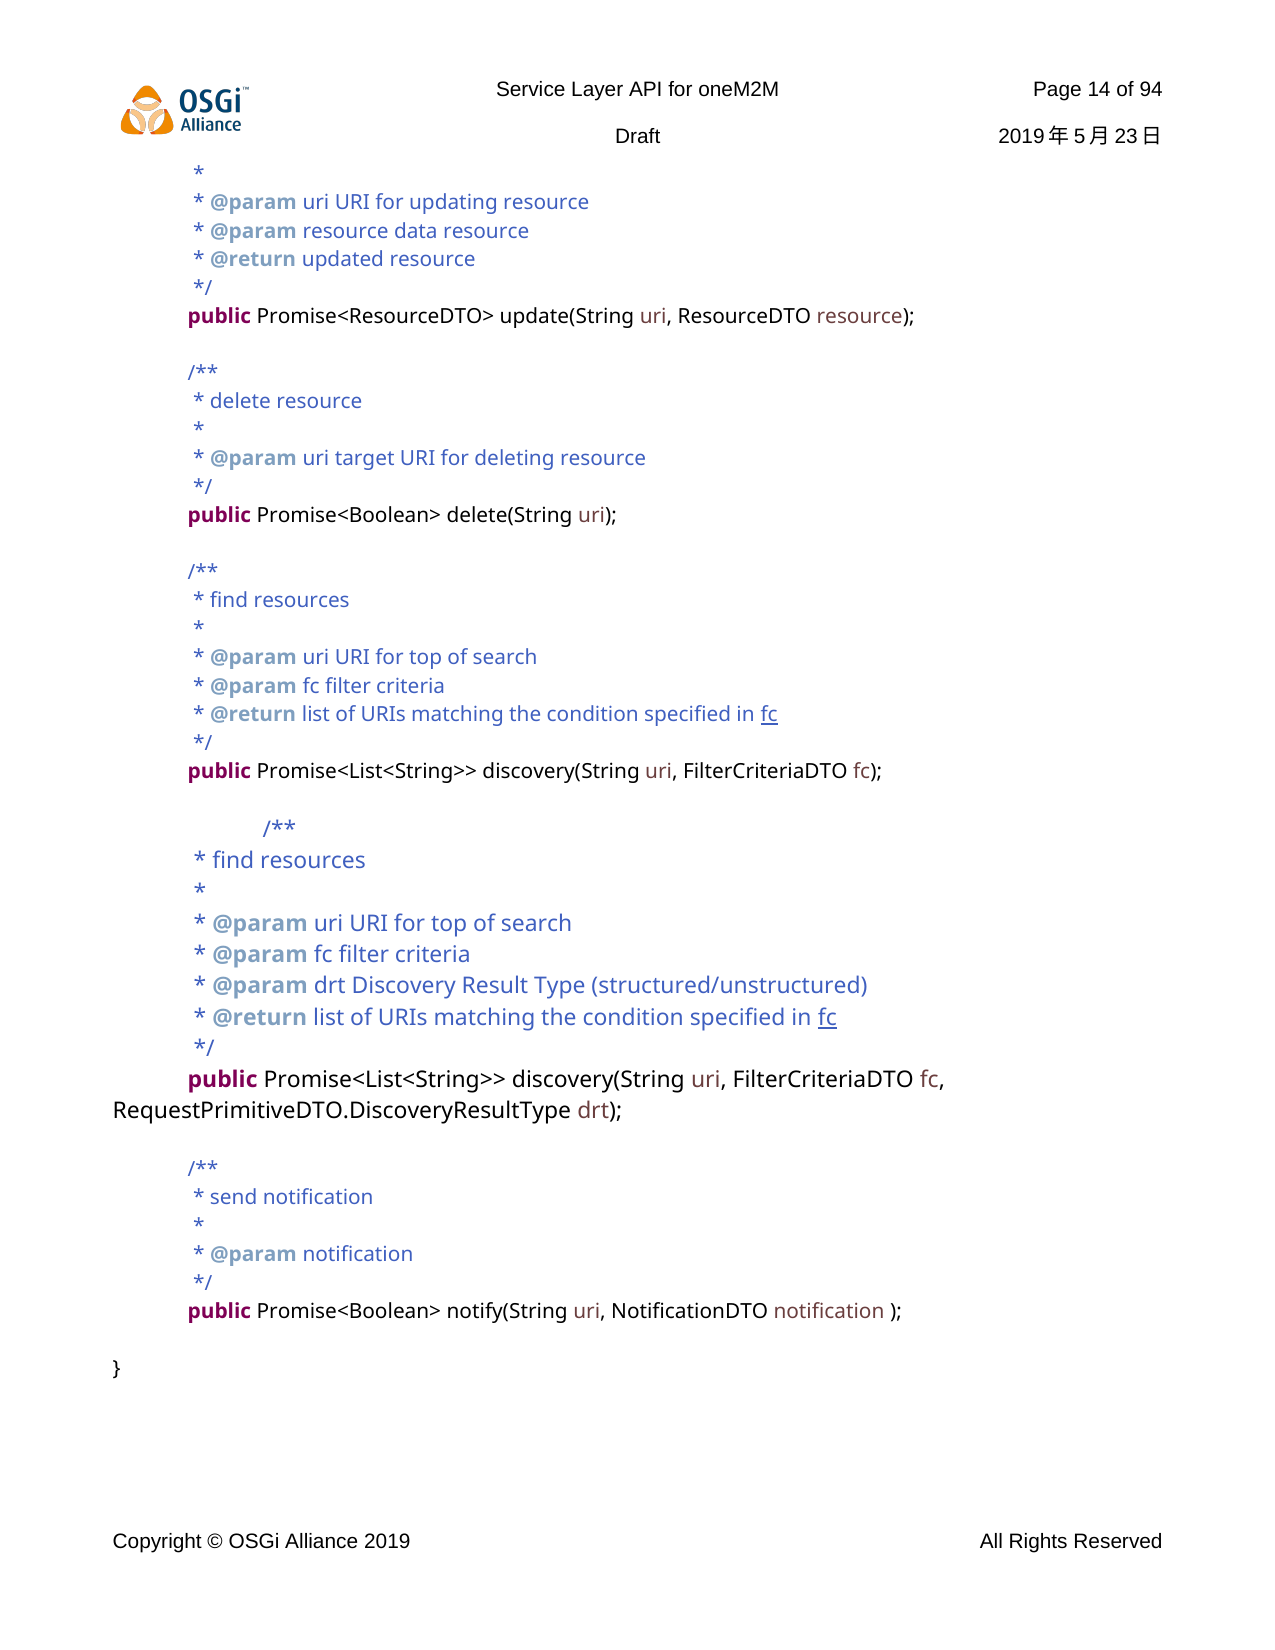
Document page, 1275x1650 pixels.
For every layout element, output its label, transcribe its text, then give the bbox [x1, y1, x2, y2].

text * [112, 614, 1162, 642]
text * @return list of URIs matching the condition specified in fc [112, 1001, 1162, 1032]
text /** [112, 358, 1162, 386]
text */ [112, 728, 1162, 756]
text */ [112, 472, 1162, 500]
text */ [112, 273, 1162, 301]
text * @param notification [112, 1239, 1162, 1268]
text * @param fc filter criteria [112, 938, 1162, 969]
text * @param uri URI for updating resource [112, 187, 1162, 216]
text /** [112, 557, 1162, 586]
text * @param uri URI for top of search [112, 907, 1162, 938]
text * @param fc filter criteria [112, 671, 1162, 699]
text * @return list of URIs matching the condition specified in fc [112, 699, 1162, 728]
text public Promise<Boolean> delete(String uri); [112, 500, 1162, 529]
text * send notification [112, 1182, 1162, 1211]
text * [112, 159, 1162, 187]
text * @param drt Discovery Result Type (structured/unstructured) [112, 969, 1162, 1001]
text * @param resource data resource [112, 216, 1162, 244]
text public Promise<List<String>> discovery(String uri, FilterCriteriaDTO fc); [112, 756, 1162, 784]
text * [112, 876, 1162, 907]
text /** [112, 813, 1162, 844]
text * @param uri URI for top of search [112, 642, 1162, 671]
text * delete resource [112, 386, 1162, 415]
text public Promise<Boolean> notify(String uri, NotificationDTO notification ); [112, 1296, 1162, 1324]
text */ [112, 1268, 1162, 1296]
text * @return updated resource [112, 244, 1162, 273]
text * [112, 415, 1162, 443]
text */ [112, 1032, 1162, 1063]
text public Promise<ResourceDTO> update(String uri, ResourceDTO resource); [112, 301, 1162, 329]
text * find resources [112, 586, 1162, 614]
picture [113, 78, 257, 142]
text * [112, 1211, 1162, 1239]
text * @param uri target URI for deleting resource [112, 443, 1162, 472]
text /** [112, 1154, 1162, 1182]
text * find resources [112, 844, 1162, 876]
text } [112, 1353, 1162, 1381]
text public Promise<List<String>> discovery(String uri, FilterCriteriaDTO fc, RequestPrimitiveDTO.DiscoveryResultType drt); [112, 1063, 1162, 1126]
